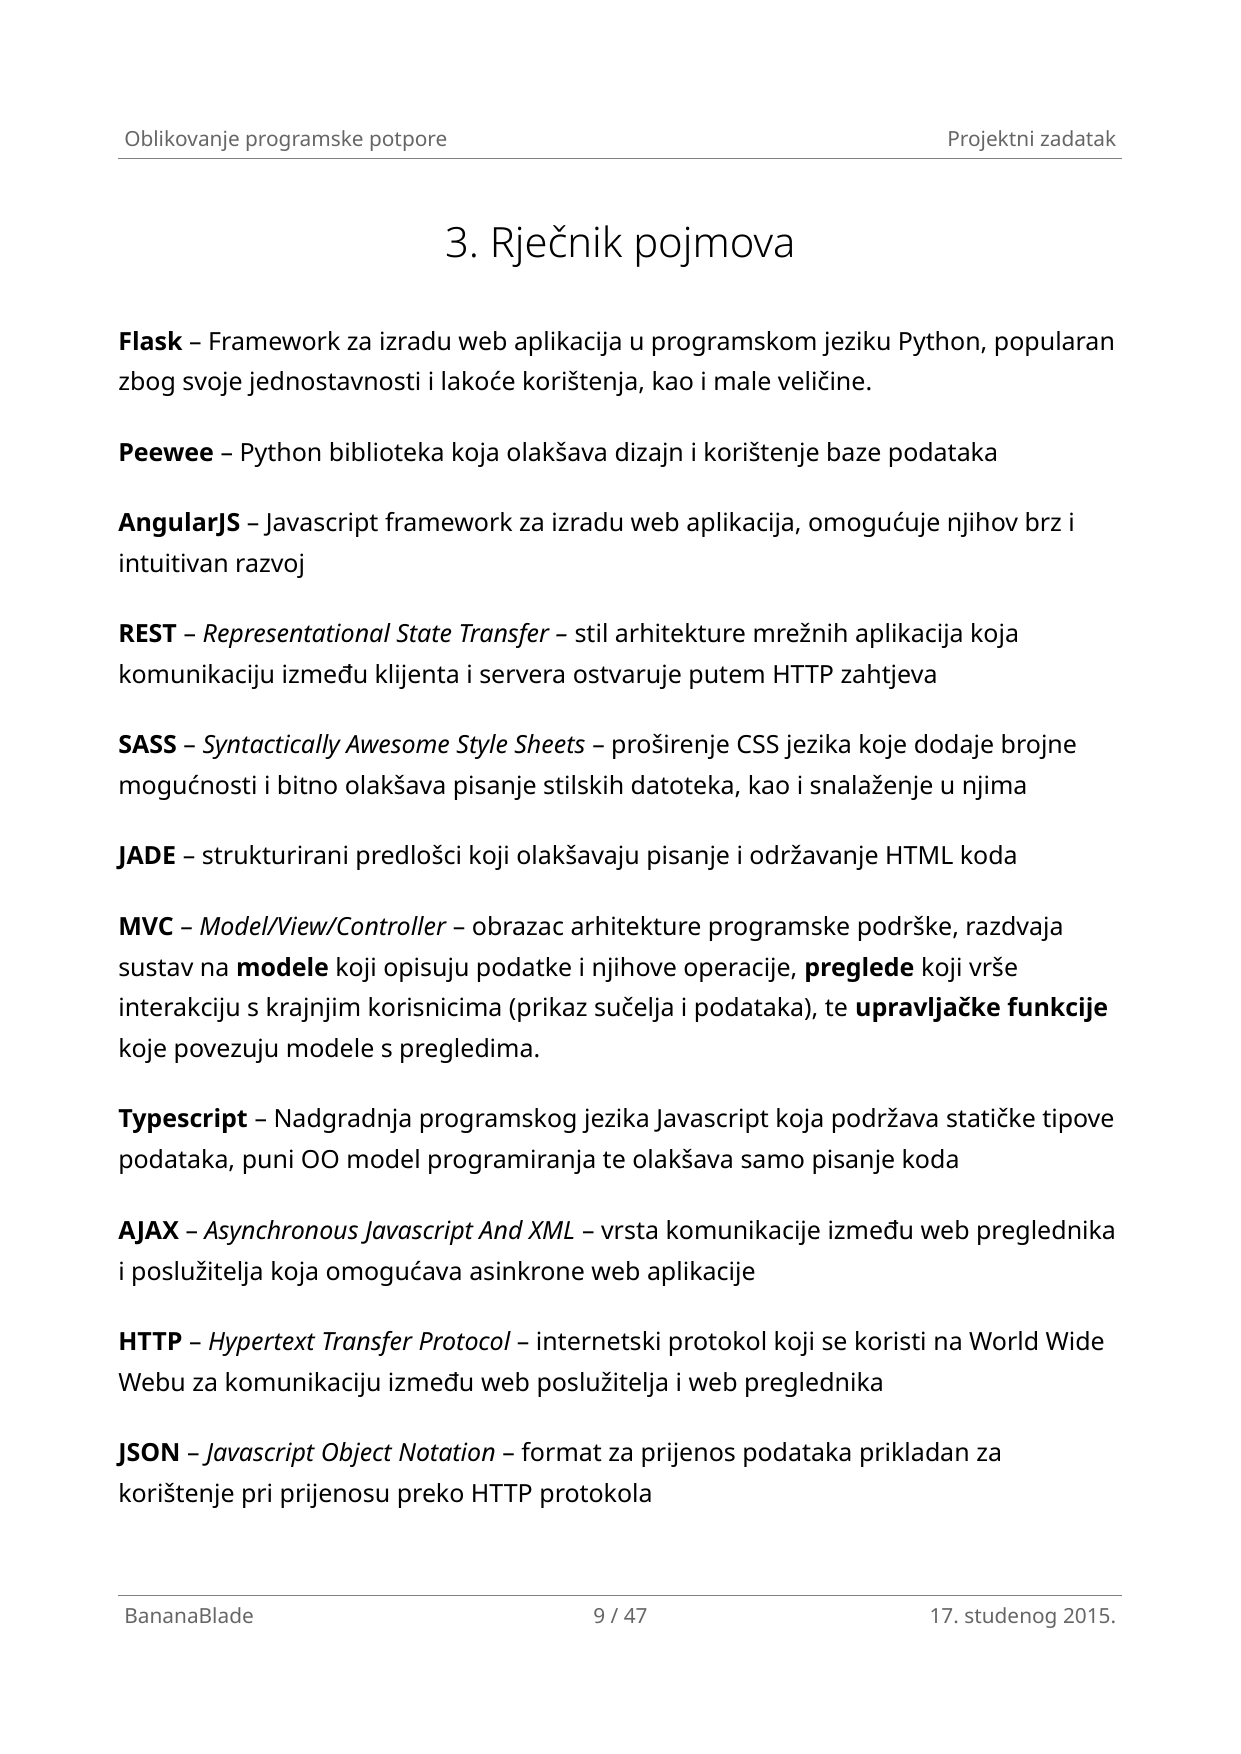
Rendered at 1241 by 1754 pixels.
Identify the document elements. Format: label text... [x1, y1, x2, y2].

text HTTP – Hypertext Transfer Protocol – internetski protokol koji se koristi na World Wide Webu za komunikaciju između web poslužitelja i web preglednika [118, 1323, 1122, 1398]
text JSON – Javascript Object Notation – format za prijenos podataka prikladan za korištenje pri prijenosu preko HTTP protokola [118, 1434, 1122, 1509]
text AngularJS – Javascript framework za izradu web aplikacija, omogućuje njihov brz i intuitivan razvoj [118, 504, 1122, 579]
text MVC – Model/View/Controller – obrazac arhitekture programske podrške, razdvaja sustav na modele koji opisuju podatke i njihove operacije, preglede koji vrše interakciju s krajnjim korisnicima (prikaz sučelja i podataka), te upravljačke funkcije koje povezuju modele s pregledima. [118, 908, 1122, 1065]
text Flask – Framework za izradu web aplikacija u programskom jeziku Python, popularan zbog svoje jednostavnosti i lakoće korištenja, kao i male veličine. [118, 282, 1122, 398]
text SASS – Syntactically Awesome Style Sheets – proširenje CSS jezika koje dodaje brojne mogućnosti i bitno olakšava pisanje stilskih datoteka, kao i snalaženje u njima [118, 727, 1122, 802]
text AJAX – Asynchronous Javascript And XML – vrsta komunikacije između web preglednika i poslužitelja koja omogućava asinkrone web aplikacije [118, 1212, 1122, 1287]
text REST – Representational State Transfer – stil arhitekture mrežnih aplikacija koja komunikaciju između klijenta i servera ostvaruje putem HTTP zahtjeva [118, 616, 1122, 691]
text Peewee – Python biblioteka koja olakšava dizajn i korištenje baze podataka [118, 434, 1122, 468]
subtitle 3. Rječnik pojmova [118, 213, 1122, 270]
text Typescript – Nadgradnja programskog jezika Javascript koja podržava statičke tipove podataka, puni OO model programiranja te olakšava samo pisanje koda [118, 1101, 1122, 1176]
text JADE – strukturirani predlošci koji olakšavaju pisanje i održavanje HTML koda [118, 838, 1122, 872]
